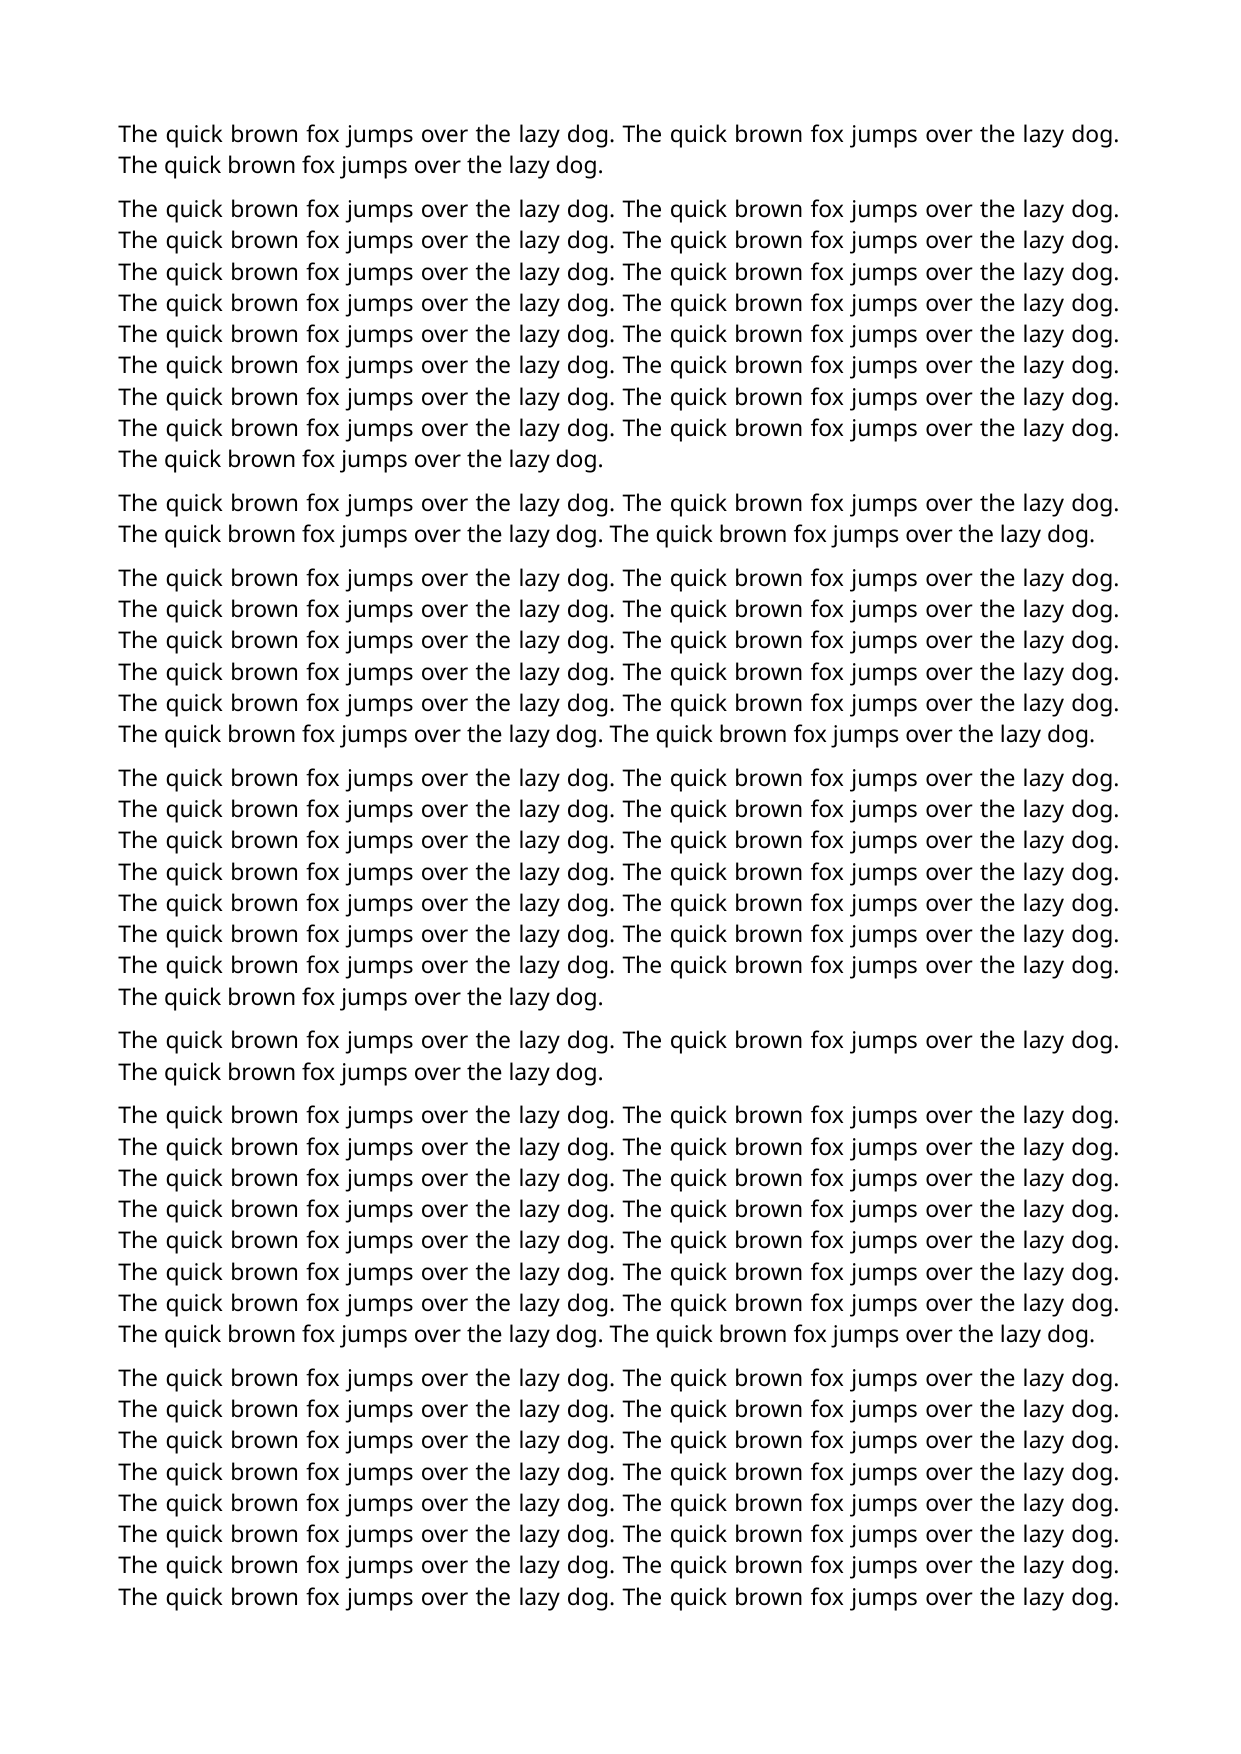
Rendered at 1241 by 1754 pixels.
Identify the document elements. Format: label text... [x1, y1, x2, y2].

text The quick brown fox jumps over the lazy dog. The quick brown fox jumps over the lazy dog. The quick brown fox jumps over the lazy dog. [118, 118, 1122, 181]
text The quick brown fox jumps over the lazy dog. The quick brown fox jumps over the lazy dog. The quick brown fox jumps over the lazy dog. The quick brown fox jumps over the lazy dog. The quick brown fox jumps over the lazy dog. The quick brown fox jumps over the lazy dog. The quick brown fox jumps over the lazy dog. The quick brown fox jumps over the lazy dog. The quick brown fox jumps over the lazy dog. The quick brown fox jumps over the lazy dog. The quick brown fox jumps over the lazy dog. The quick brown fox jumps over the lazy dog. The quick brown fox jumps over the lazy dog. The quick brown fox jumps over the lazy dog. The quick brown fox jumps over the lazy dog. The quick brown fox jumps over the lazy dog. [118, 1362, 1122, 1612]
text The quick brown fox jumps over the lazy dog. The quick brown fox jumps over the lazy dog. The quick brown fox jumps over the lazy dog. The quick brown fox jumps over the lazy dog. The quick brown fox jumps over the lazy dog. The quick brown fox jumps over the lazy dog. The quick brown fox jumps over the lazy dog. The quick brown fox jumps over the lazy dog. The quick brown fox jumps over the lazy dog. The quick brown fox jumps over the lazy dog. The quick brown fox jumps over the lazy dog. The quick brown fox jumps over the lazy dog. The quick brown fox jumps over the lazy dog. The quick brown fox jumps over the lazy dog. The quick brown fox jumps over the lazy dog. The quick brown fox jumps over the lazy dog. The quick brown fox jumps over the lazy dog. [118, 193, 1122, 474]
text The quick brown fox jumps over the lazy dog. The quick brown fox jumps over the lazy dog. The quick brown fox jumps over the lazy dog. The quick brown fox jumps over the lazy dog. The quick brown fox jumps over the lazy dog. The quick brown fox jumps over the lazy dog. The quick brown fox jumps over the lazy dog. The quick brown fox jumps over the lazy dog. The quick brown fox jumps over the lazy dog. The quick brown fox jumps over the lazy dog. The quick brown fox jumps over the lazy dog. The quick brown fox jumps over the lazy dog. The quick brown fox jumps over the lazy dog. The quick brown fox jumps over the lazy dog. The quick brown fox jumps over the lazy dog. The quick brown fox jumps over the lazy dog. [118, 1099, 1122, 1349]
text The quick brown fox jumps over the lazy dog. The quick brown fox jumps over the lazy dog. The quick brown fox jumps over the lazy dog. [118, 1024, 1122, 1087]
text The quick brown fox jumps over the lazy dog. The quick brown fox jumps over the lazy dog. The quick brown fox jumps over the lazy dog. The quick brown fox jumps over the lazy dog. [118, 487, 1122, 549]
text The quick brown fox jumps over the lazy dog. The quick brown fox jumps over the lazy dog. The quick brown fox jumps over the lazy dog. The quick brown fox jumps over the lazy dog. The quick brown fox jumps over the lazy dog. The quick brown fox jumps over the lazy dog. The quick brown fox jumps over the lazy dog. The quick brown fox jumps over the lazy dog. The quick brown fox jumps over the lazy dog. The quick brown fox jumps over the lazy dog. The quick brown fox jumps over the lazy dog. The quick brown fox jumps over the lazy dog. The quick brown fox jumps over the lazy dog. The quick brown fox jumps over the lazy dog. The quick brown fox jumps over the lazy dog. [118, 762, 1122, 1012]
text The quick brown fox jumps over the lazy dog. The quick brown fox jumps over the lazy dog. The quick brown fox jumps over the lazy dog. The quick brown fox jumps over the lazy dog. The quick brown fox jumps over the lazy dog. The quick brown fox jumps over the lazy dog. The quick brown fox jumps over the lazy dog. The quick brown fox jumps over the lazy dog. The quick brown fox jumps over the lazy dog. The quick brown fox jumps over the lazy dog. The quick brown fox jumps over the lazy dog. The quick brown fox jumps over the lazy dog. [118, 562, 1122, 749]
